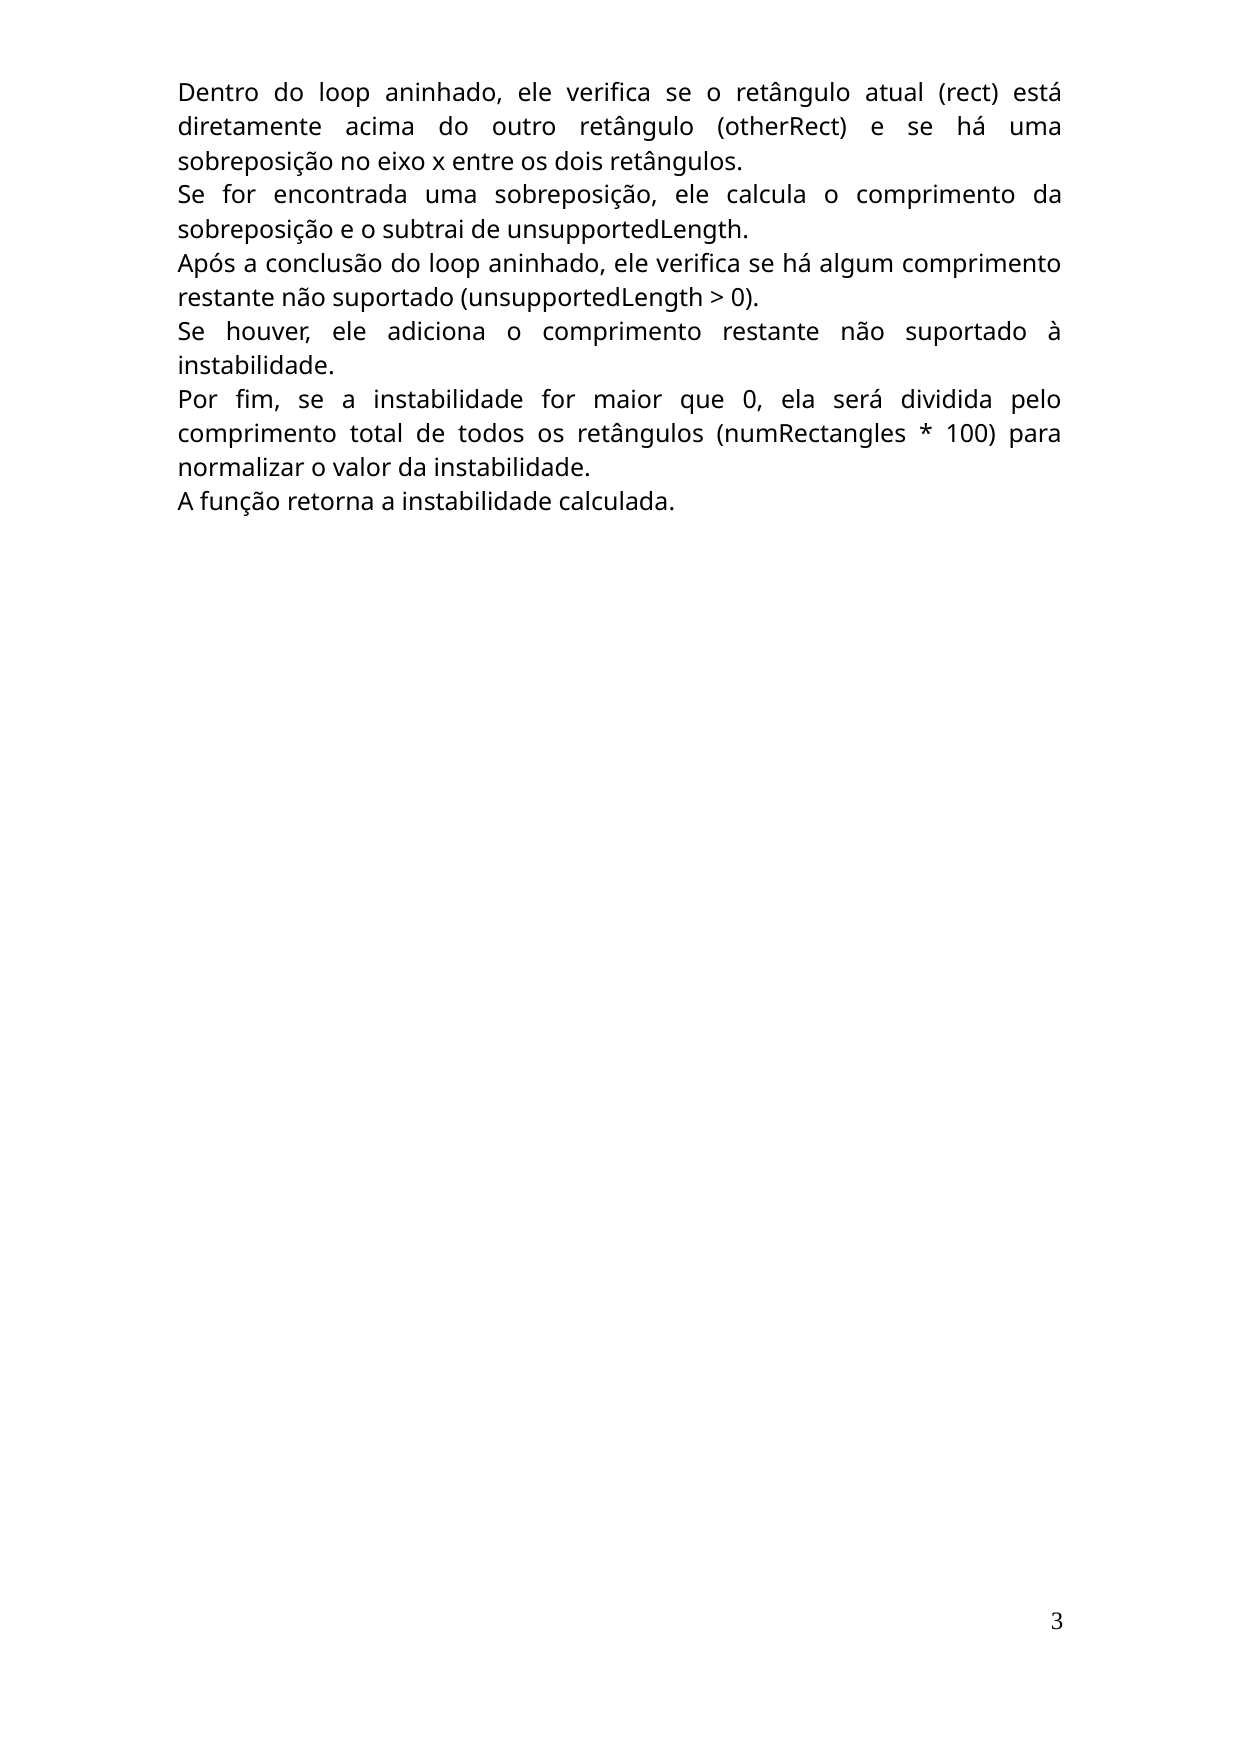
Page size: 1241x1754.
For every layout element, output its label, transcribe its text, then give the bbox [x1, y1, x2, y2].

text A função retorna a instabilidade calculada. [177, 484, 1063, 518]
text Se for encontrada uma sobreposição, ele calcula o comprimento da sobreposição e o subtrai de unsupportedLength. [177, 177, 1063, 245]
text Após a conclusão do loop aninhado, ele verifica se há algum comprimento restante não suportado (unsupportedLength > 0). [177, 245, 1063, 313]
text Por fim, se a instabilidade for maior que 0, ela será dividida pelo comprimento total de todos os retângulos (numRectangles * 100) para normalizar o valor da instabilidade. [177, 382, 1063, 484]
text Se houver, ele adiciona o comprimento restante não suportado à instabilidade. [177, 313, 1063, 382]
text Dentro do loop aninhado, ele verifica se o retângulo atual (rect) está diretamente acima do outro retângulo (otherRect) e se há uma sobreposição no eixo x entre os dois retângulos. [177, 75, 1063, 177]
